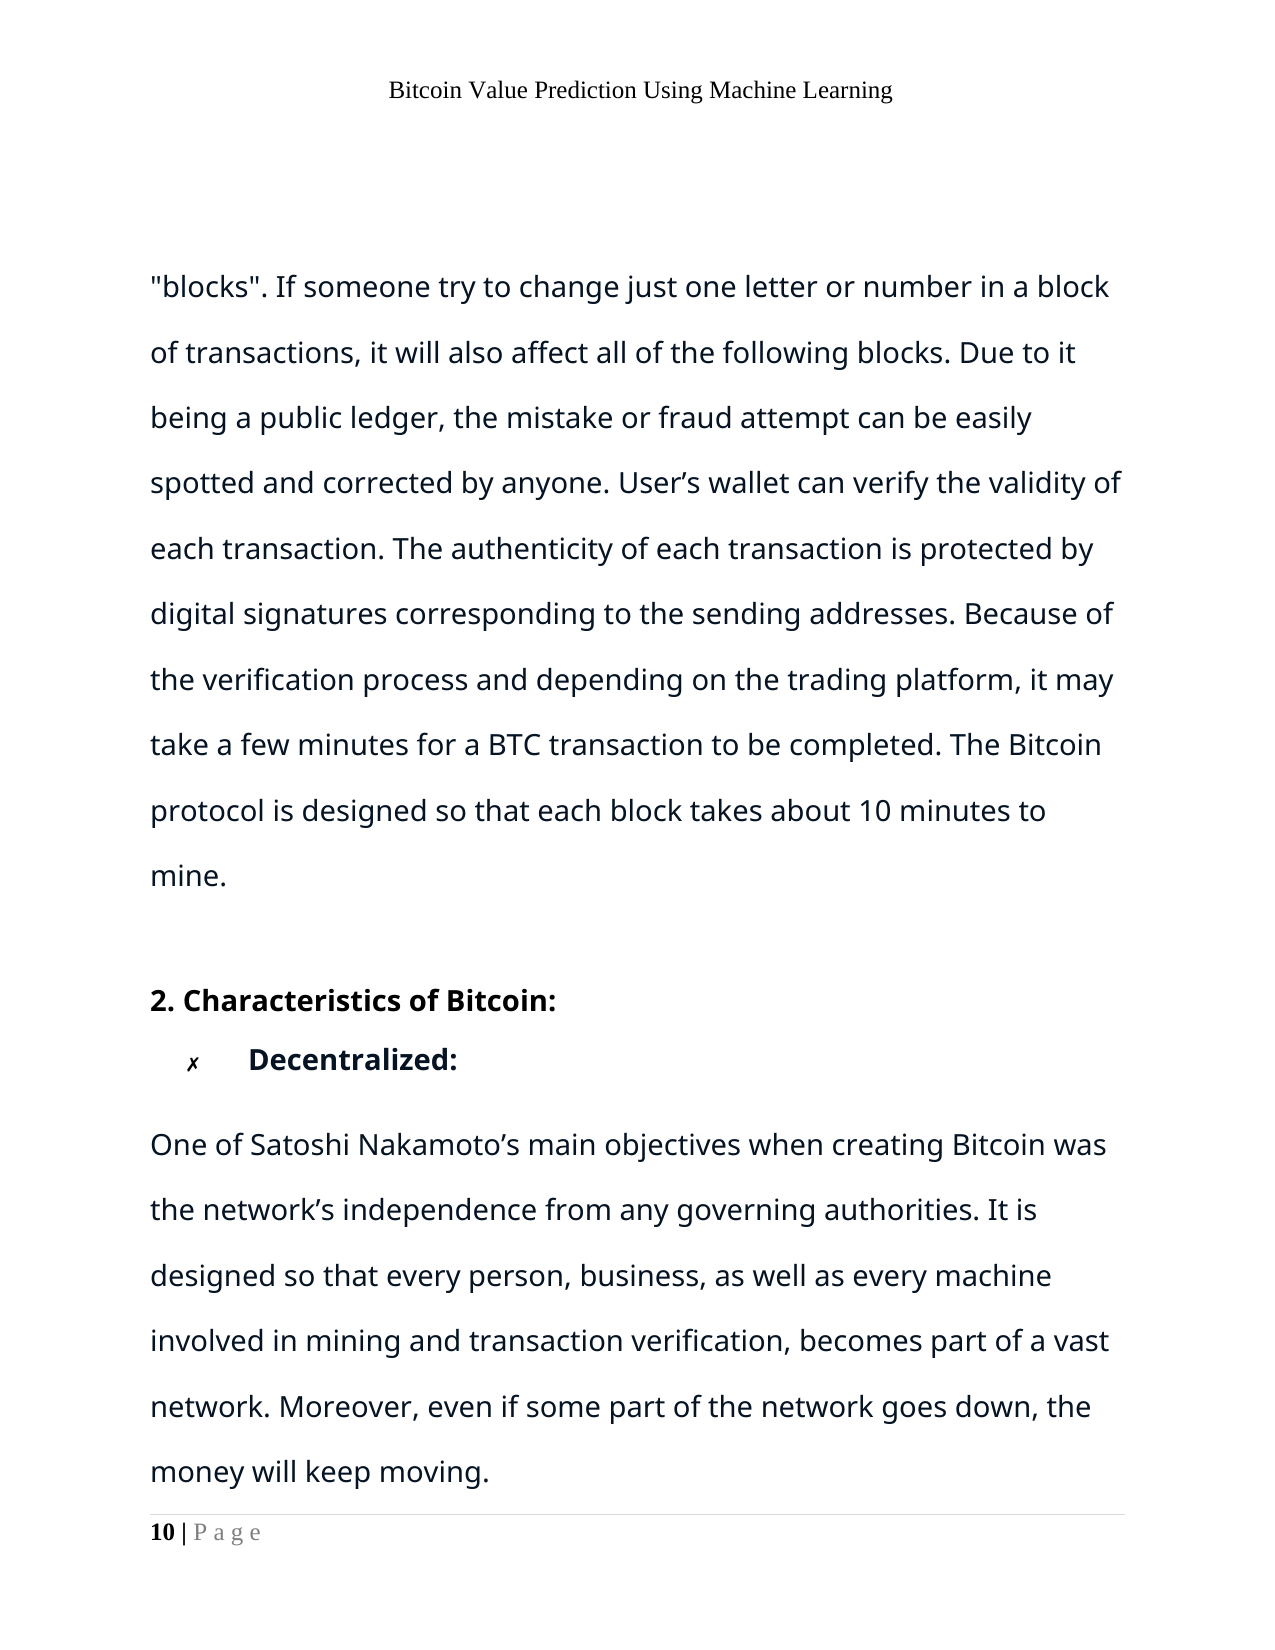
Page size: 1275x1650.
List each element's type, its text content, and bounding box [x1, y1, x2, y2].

text 2. Characteristics of Bitcoin: [150, 980, 1125, 1020]
text "blocks". If someone try to change just one letter or number in a block of transactions, it will also affect all of the following blocks. Due to it being a public ledger, the mistake or fraud attempt can be easily spotted and corrected by anyone. User’s wallet can verify the validity of each transaction. The authenticity of each transaction is protected by digital signatures corresponding to the sending addresses. Because of the verification process and depending on the trading platform, it may take a few minutes for a BTC transaction to be completed. The Bitcoin protocol is designed so that each block takes about 10 minutes to mine. [150, 267, 1125, 895]
list Decentralized: [187, 1040, 1125, 1079]
text One of Satoshi Nakamoto’s main objectives when creating Bitcoin was the network’s independence from any governing authorities. It is designed so that every person, business, as well as every machine involved in mining and transaction verification, becomes part of a vast network. Moreover, even if some part of the network goes down, the money will keep moving. [150, 1124, 1125, 1491]
